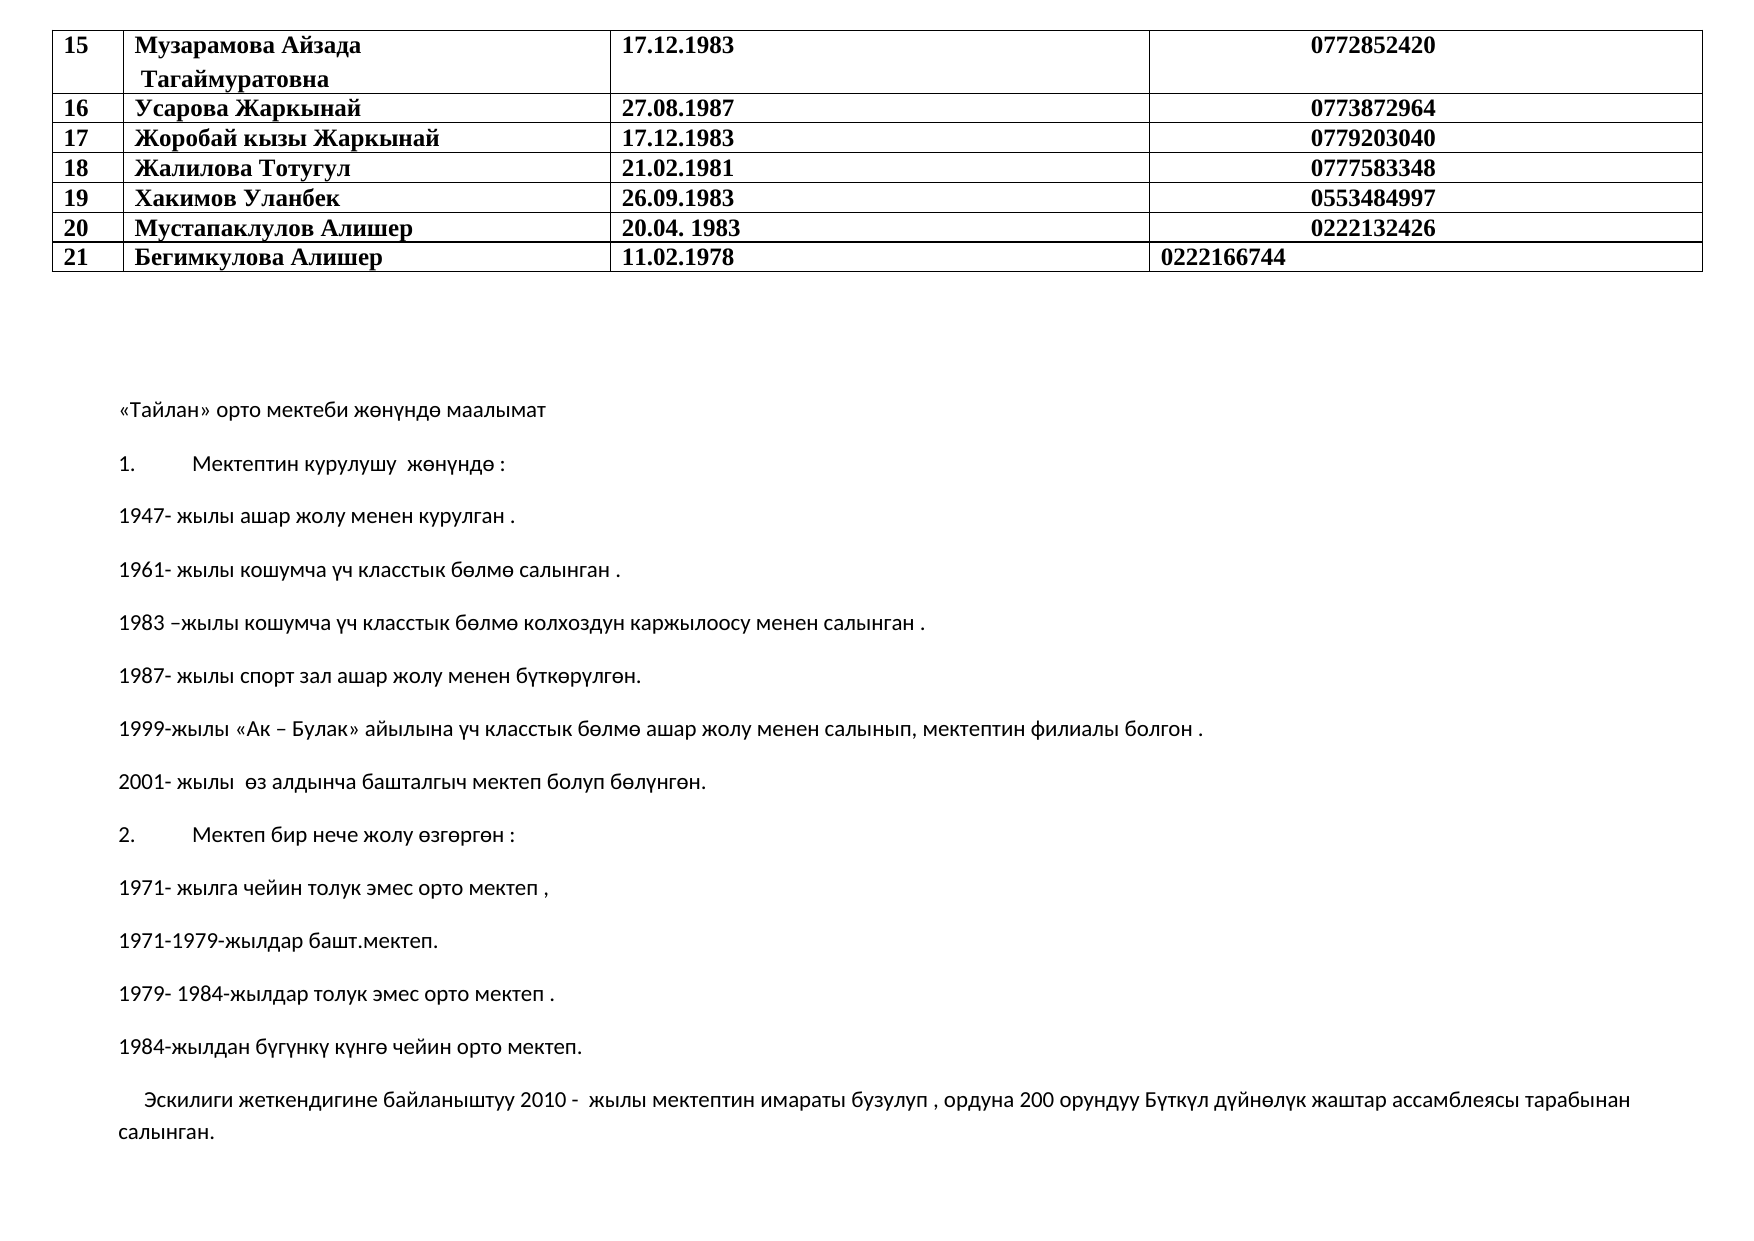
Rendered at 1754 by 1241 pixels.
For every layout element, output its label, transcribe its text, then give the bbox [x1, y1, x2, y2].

text 1971-1979-жылдар башт.мектеп. [118, 926, 1636, 954]
table_cell 15 [53, 31, 123, 92]
table_cell 21.02.1981 [611, 153, 1149, 182]
text 1999-жылы «Ак – Булак» айылына үч класстык бөлмө ашар жолу менен салынып, мектептин филиалы болгон . [118, 714, 1636, 742]
table_cell 18 [53, 153, 123, 182]
text 1984-жылдан бүгүнкү күнгө чейин орто мектеп. [118, 1032, 1636, 1060]
table_cell Жоробай кызы Жаркынай [124, 123, 610, 152]
table_cell Хакимов Уланбек [124, 183, 610, 212]
table_cell Бегимкулова Алишер [124, 243, 610, 271]
table_cell Жалилова Тотугул [124, 153, 610, 182]
table_cell 0777583348 [1150, 153, 1702, 182]
table_cell 21 [53, 243, 123, 271]
table_cell Усарова Жаркынай [124, 94, 610, 122]
table_cell 20.04. 1983 [611, 213, 1149, 241]
text 1983 –жылы кошумча үч класстык бөлмө колхоздун каржылоосу менен салынган . [118, 608, 1636, 636]
text 1979- 1984-жылдар толук эмес орто мектеп . [118, 979, 1636, 1007]
table_cell 0773872964 [1150, 94, 1702, 122]
text Эскилиги жеткендигине байланыштуу 2010 - жылы мектептин имараты бузулуп , ордуна 200 орундуу Бүткүл дүйнөлүк жаштар ассамблеясы тарабынан салынган. [118, 1085, 1636, 1145]
text 1961- жылы кошумча үч класстык бөлмө салынган . [118, 555, 1636, 583]
text 2001- жылы өз алдынча башталгыч мектеп болуп бөлүнгөн. [118, 767, 1636, 795]
table_cell 0222166744 [1150, 243, 1702, 271]
table_cell 0772852420 [1150, 31, 1702, 92]
table_cell 17 [53, 123, 123, 152]
table_cell 0553484997 [1150, 183, 1702, 212]
table_cell Мустапаклулов Алишер [124, 213, 610, 241]
table_cell 16 [53, 94, 123, 122]
table_cell 0222132426 [1150, 213, 1702, 241]
table_cell 17.12.1983 [611, 31, 1149, 92]
table_cell 19 [53, 183, 123, 212]
table_cell 17.12.1983 [611, 123, 1149, 152]
text 1987- жылы спорт зал ашар жолу менен бүткөрүлгөн. [118, 661, 1636, 689]
table_cell 11.02.1978 [611, 243, 1149, 271]
text 1947- жылы ашар жолу менен курулган . [118, 502, 1636, 530]
table_cell 20 [53, 213, 123, 241]
table_cell 0779203040 [1150, 123, 1702, 152]
table_cell 26.09.1983 [611, 183, 1149, 212]
text 2. Мектеп бир нече жолу өзгөргөн : [118, 820, 1636, 848]
table_cell Музарамова Айзада Тагаймуратовна [124, 31, 610, 92]
text 1. Мектептин курулушу жөнүндө : [118, 449, 1636, 477]
text «Тайлан» орто мектеби жөнүндө маалымат [118, 396, 1636, 424]
text 1971- жылга чейин толук эмес орто мектеп , [118, 873, 1636, 901]
table_cell 27.08.1987 [611, 94, 1149, 122]
